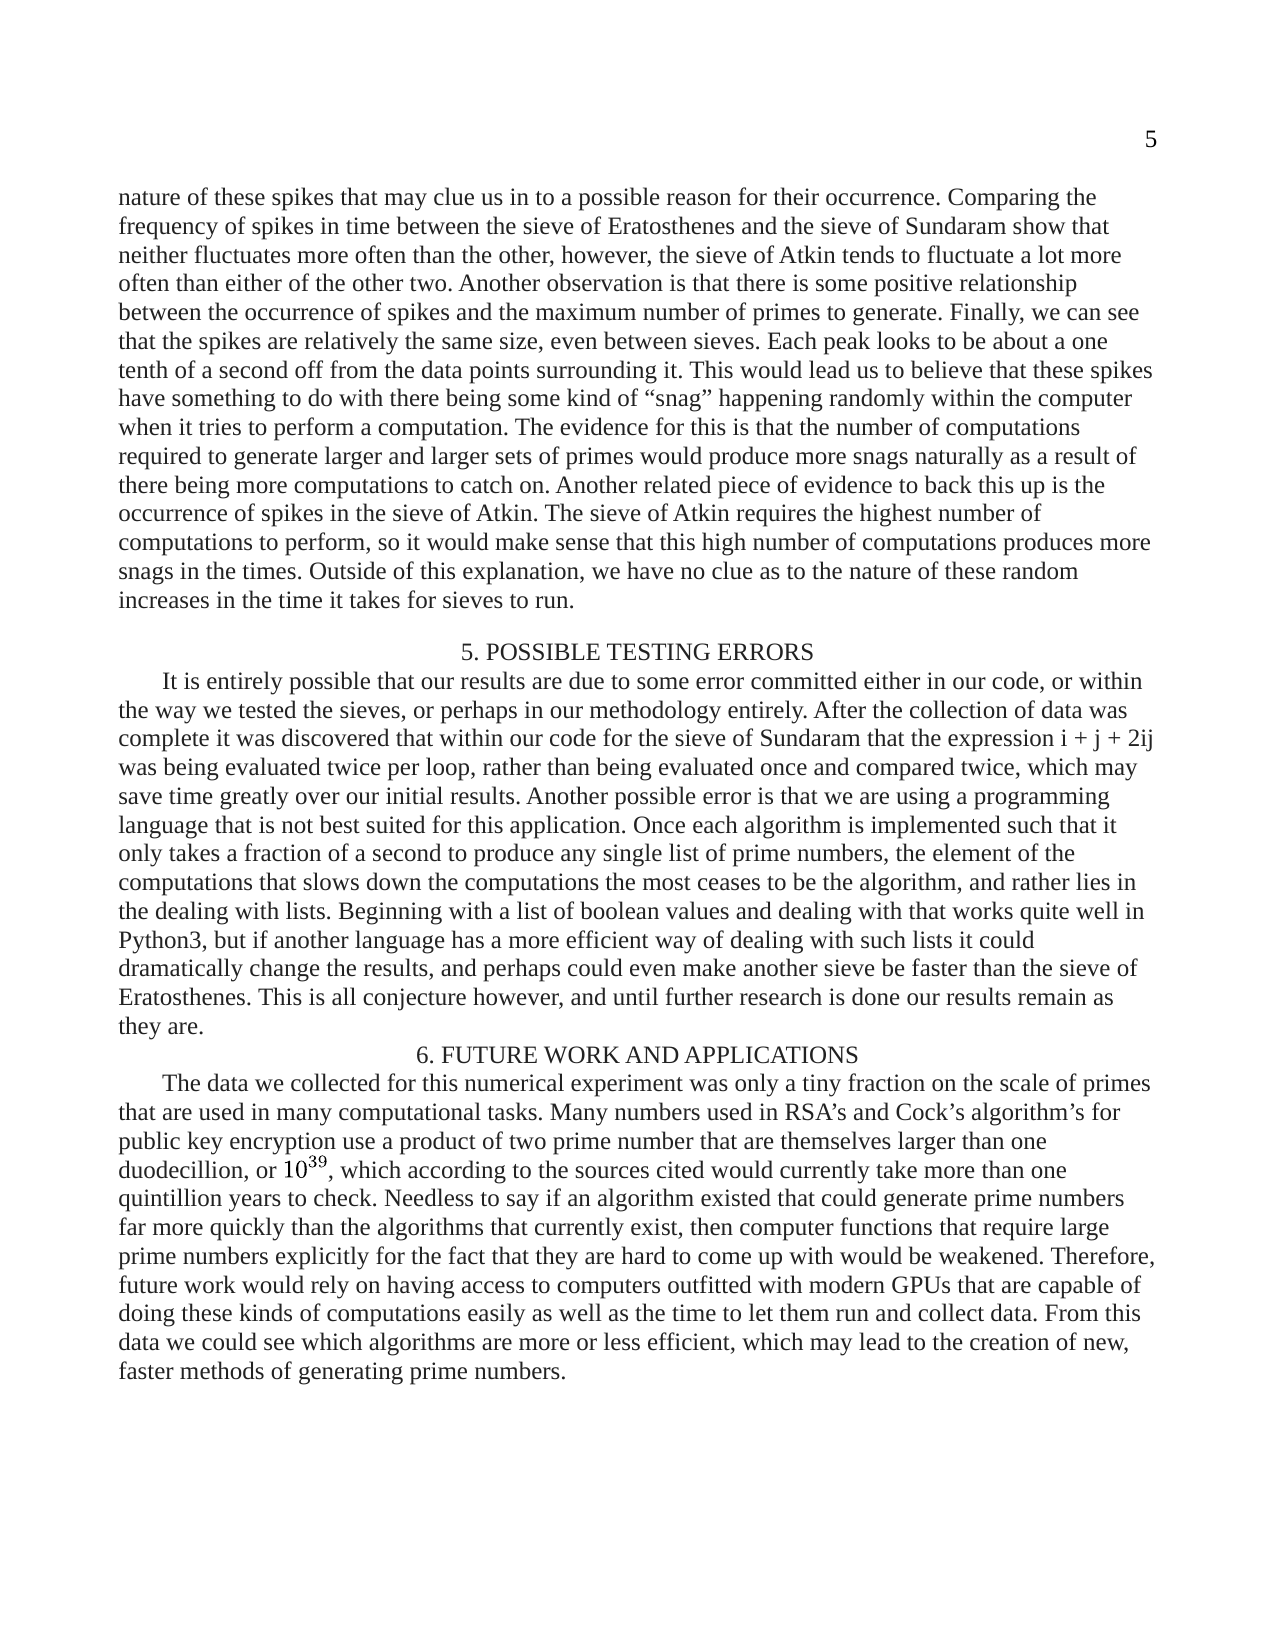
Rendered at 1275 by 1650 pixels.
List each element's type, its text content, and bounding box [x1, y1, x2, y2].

text The data we collected for this numerical experiment was only a tiny fraction on the scale of primes that are used in many computational tasks. Many numbers used in RSA’s and Cock’s algorithm’s for public key encryption use a product of two prime number that are themselves larger than one duodecillion, or , which according to the sources cited would currently take more than one quintillion years to check. Needless to say if an algorithm existed that could generate prime numbers far more quickly than the algorithms that currently exist, then computer functions that require large prime numbers explicitly for the fact that they are hard to come up with would be weakened. Therefore, future work would rely on having access to computers outfitted with modern GPUs that are capable of doing these kinds of computations easily as well as the time to let them run and collect data. From this data we could see which algorithms are more or less efficient, which may lead to the creation of new, faster methods of generating prime numbers. [118, 1068, 1157, 1385]
text nature of these spikes that may clue us in to a possible reason for their occurrence. Comparing the frequency of spikes in time between the sieve of Eratosthenes and the sieve of Sundaram show that neither fluctuates more often than the other, however, the sieve of Atkin tends to fluctuate a lot more often than either of the other two. Another observation is that there is some positive relationship between the occurrence of spikes and the maximum number of primes to generate. Finally, we can see that the spikes are relatively the same size, even between sieves. Each peak looks to be about a one tenth of a second off from the data points surrounding it. This would lead us to believe that these spikes have something to do with there being some kind of “snag” happening randomly within the computer when it tries to perform a computation. The evidence for this is that the number of computations required to generate larger and larger sets of primes would produce more snags naturally as a result of there being more computations to catch on. Another related piece of evidence to back this up is the occurrence of spikes in the sieve of Atkin. The sieve of Atkin requires the highest number of computations to perform, so it would make sense that this high number of computations produces more snags in the times. Outside of this explanation, we have no clue as to the nature of these random increases in the time it takes for sieves to run. [118, 182, 1157, 613]
text It is entirely possible that our results are due to some error committed either in our code, or within the way we tested the sieves, or perhaps in our methodology entirely. After the collection of data was complete it was discovered that within our code for the sieve of Sundaram that the expression i + j + 2ij was being evaluated twice per loop, rather than being evaluated once and compared twice, which may save time greatly over our initial results. Another possible error is that we are using a programming language that is not best suited for this application. Once each algorithm is implemented such that it only takes a fraction of a second to produce any single list of prime numbers, the element of the computations that slows down the computations the most ceases to be the algorithm, and rather lies in the dealing with lists. Beginning with a list of boolean values and dealing with that works quite well in Python3, but if another language has a more efficient way of dealing with such lists it could dramatically change the results, and perhaps could even make another sieve be faster than the sieve of Eratosthenes. This is all conjecture however, and until further research is done our results remain as they are. [118, 666, 1157, 1040]
text 5. POSSIBLE TESTING ERRORS [118, 637, 1157, 666]
text 6. FUTURE WORK AND APPLICATIONS [118, 1040, 1157, 1068]
